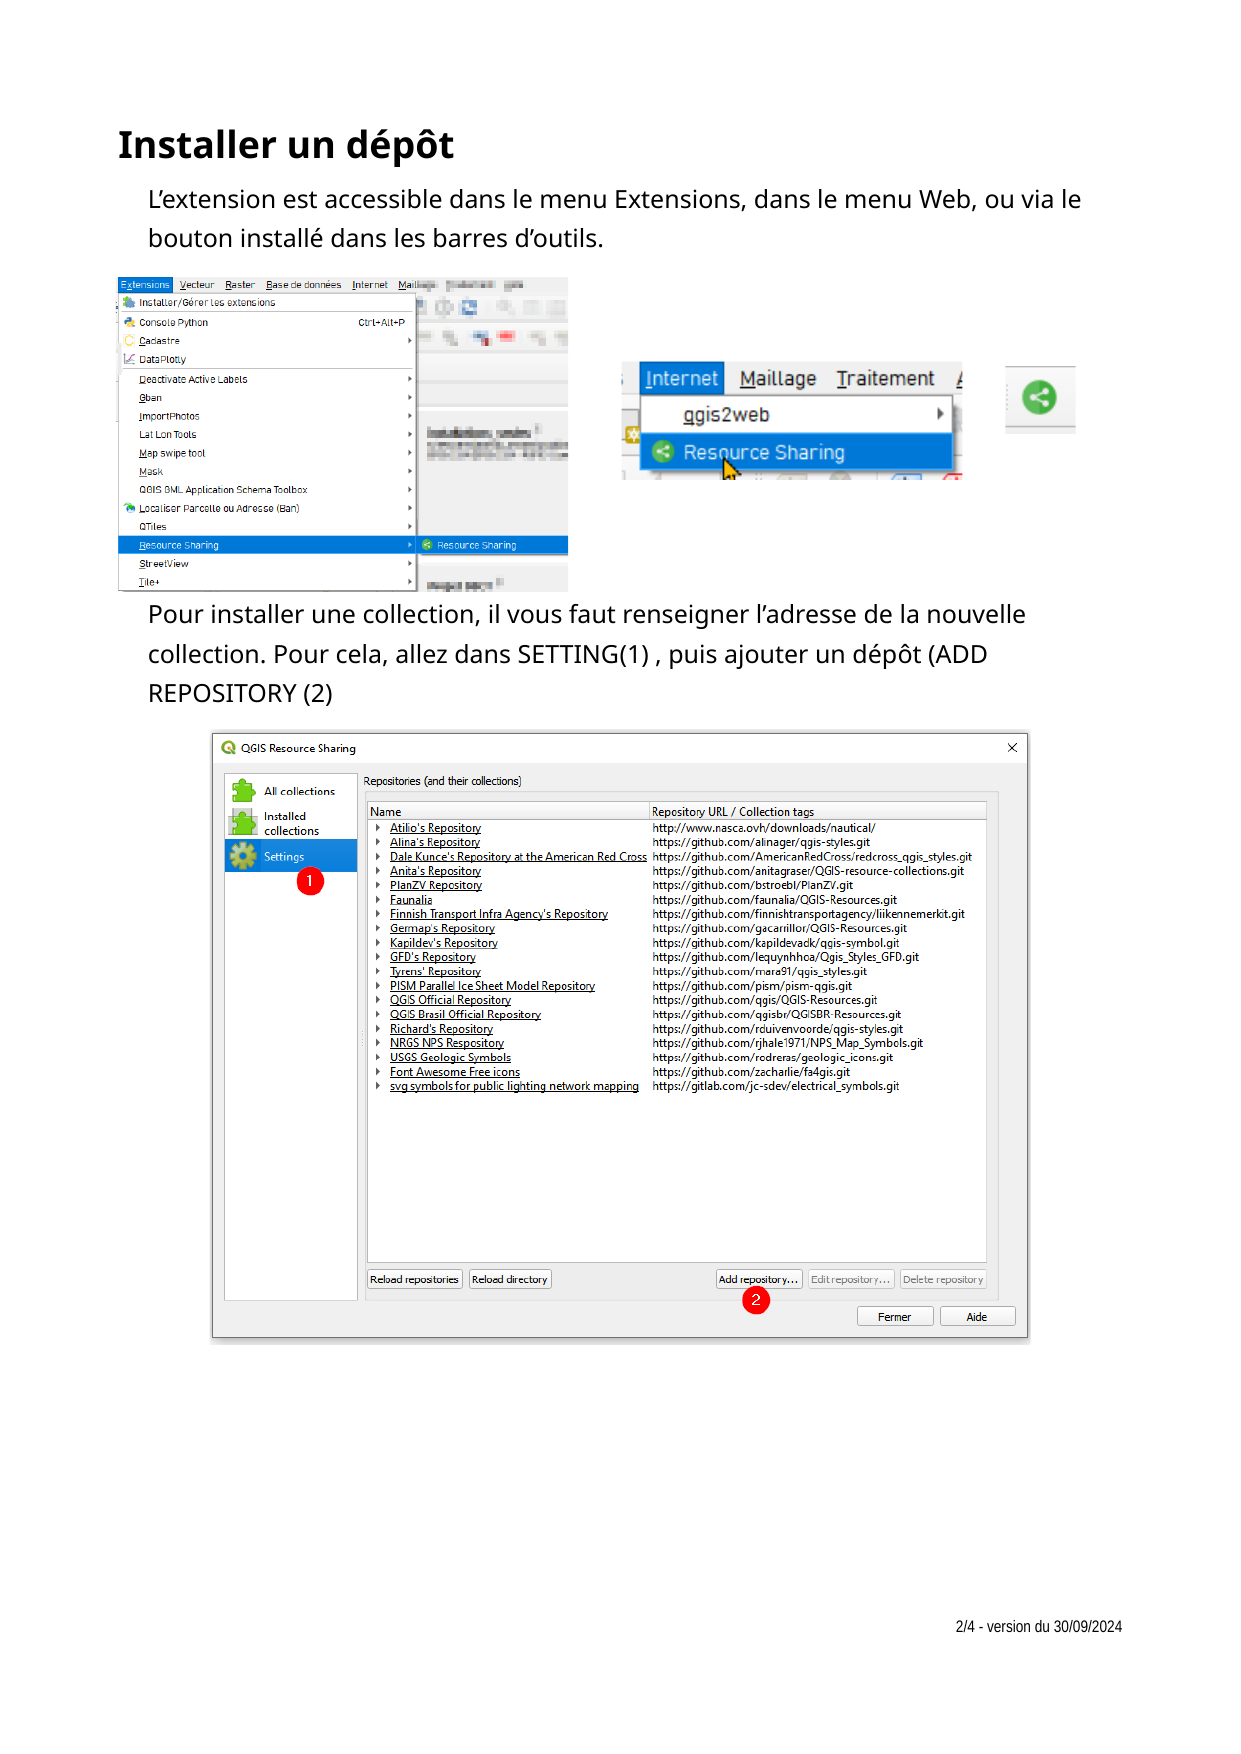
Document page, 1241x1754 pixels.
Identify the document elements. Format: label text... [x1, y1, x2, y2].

picture [115, 274, 569, 592]
picture [621, 343, 963, 480]
subtitle Installer un dépôt [118, 118, 1122, 169]
picture [209, 729, 1031, 1345]
text L’extension est accessible dans le menu Extensions, dans le menu Web, ou via le bouton installé dans les barres d’outils. [148, 182, 1122, 255]
picture [1005, 366, 1076, 434]
text Pour installer une collection, il vous faut renseigner l’adresse de la nouvelle collection. Pour cela, allez dans SETTING(1) , puis ajouter un dépôt (ADD REPOSITORY (2) [148, 597, 1122, 709]
